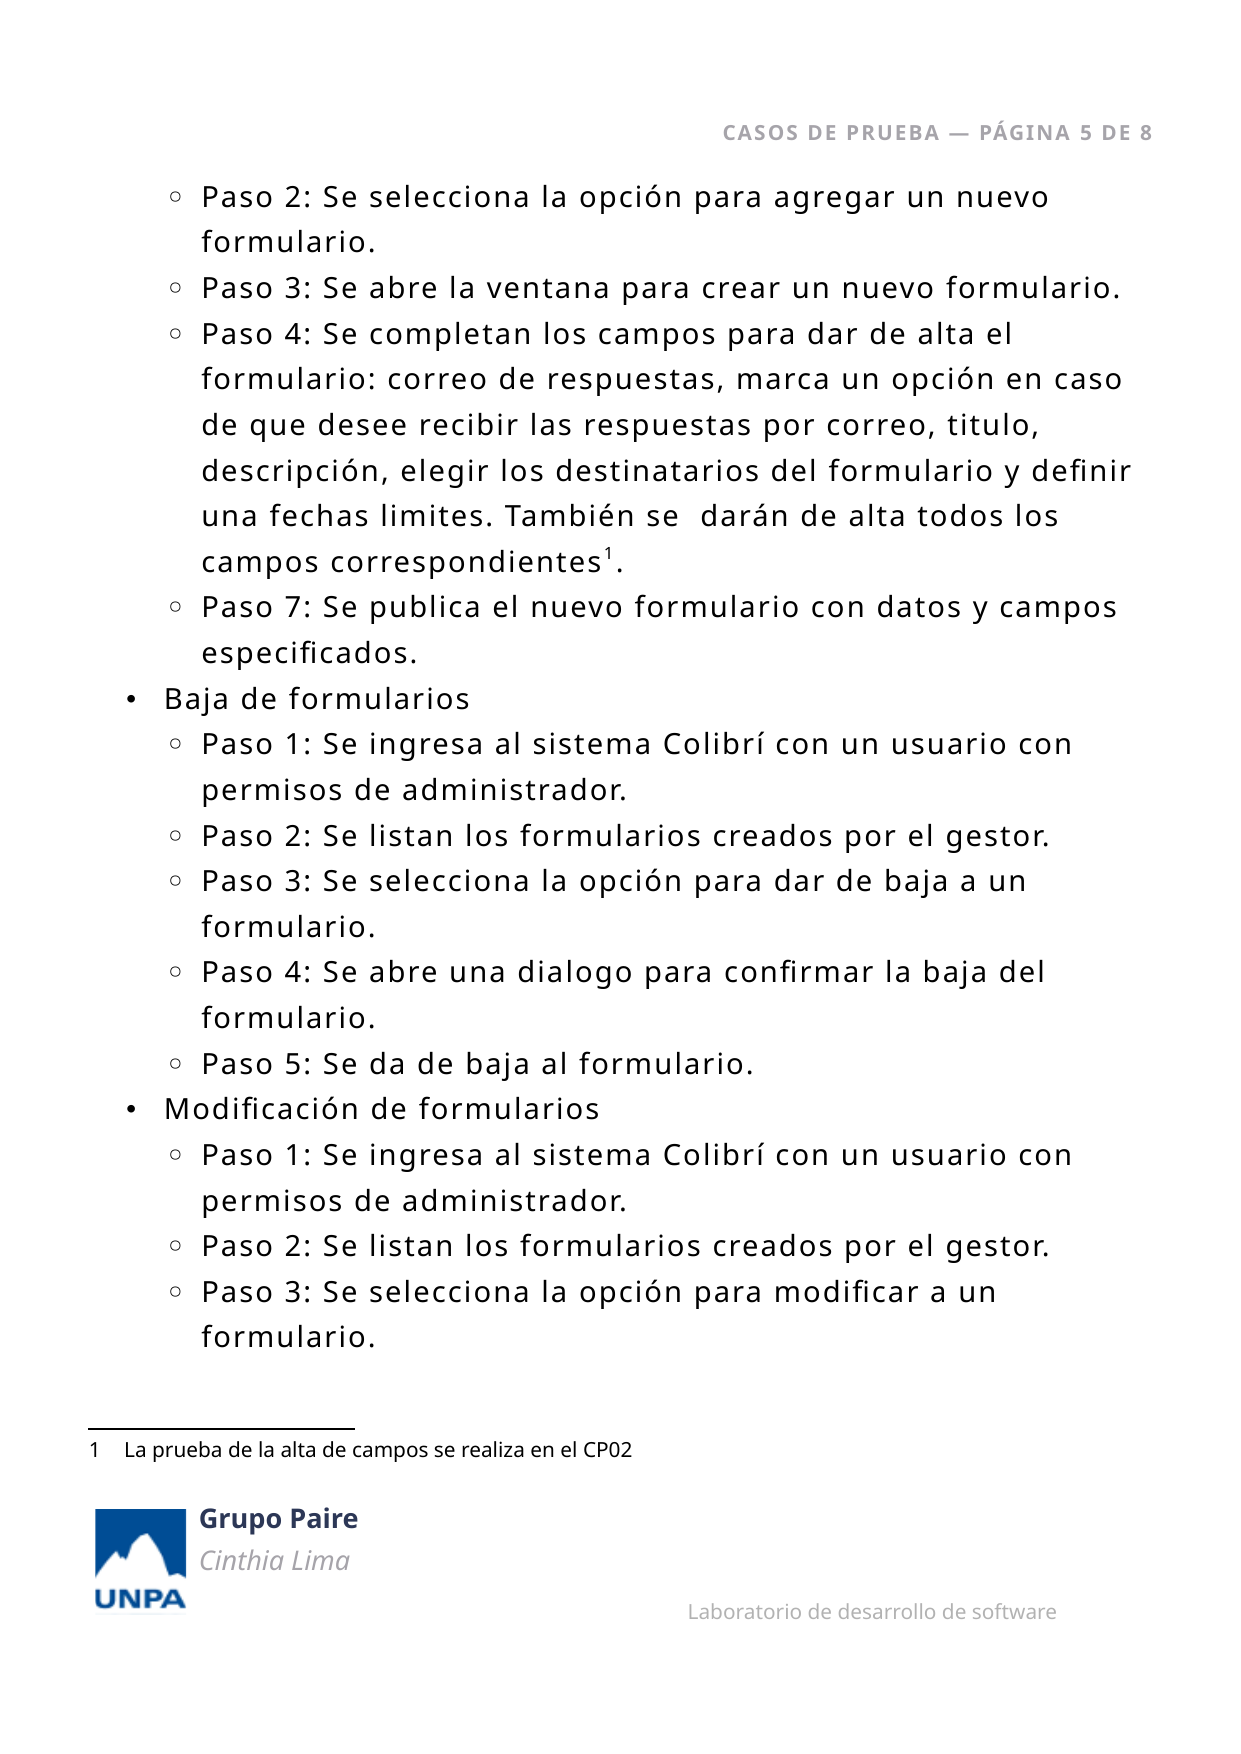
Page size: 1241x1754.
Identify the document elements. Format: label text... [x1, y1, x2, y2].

list La prueba de la alta de campos se realiza en el CP02 [88, 1436, 1152, 1464]
list Paso 7: Se publica el nuevo formulario con datos y campos especificados. [163, 587, 1152, 672]
list Paso 1: Se ingresa al sistema Colibrí con un usuario con permisos de administrador. [163, 1134, 1152, 1219]
list Paso 3: Se selecciona la opción para modificar a un formulario. [163, 1271, 1152, 1356]
list Paso 2: Se listan los formularios creados por el gestor. [163, 1225, 1152, 1265]
list Paso 4: Se abre una dialogo para confirmar la baja del formulario. [163, 952, 1152, 1037]
list Baja de formularios [126, 678, 1152, 718]
list Paso 2: Se listan los formularios creados por el gestor. [163, 815, 1152, 854]
picture [95, 1509, 187, 1615]
list Paso 1: Se ingresa al sistema Colibrí con un usuario con permisos de administrador. [163, 723, 1152, 809]
list Paso 3: Se selecciona la opción para dar de baja a un formulario. [163, 860, 1152, 946]
list Paso 2: Se selecciona la opción para agregar un nuevo formulario. [163, 176, 1152, 261]
list Paso 3: Se abre la ventana para crear un nuevo formulario. [163, 267, 1152, 307]
list Paso 4: Se completan los campos para dar de alta el formulario: correo de respuestas, marca un opción en caso de que desee recibir las respuestas por correo, titulo, descripción, elegir los destinatarios del formulario y definir una fechas limites. También se darán de alta todos los campos correspondientes. [163, 313, 1152, 581]
list Paso 5: Se da de baja al formulario. [163, 1043, 1152, 1083]
list Modificación de formularios [126, 1088, 1152, 1128]
